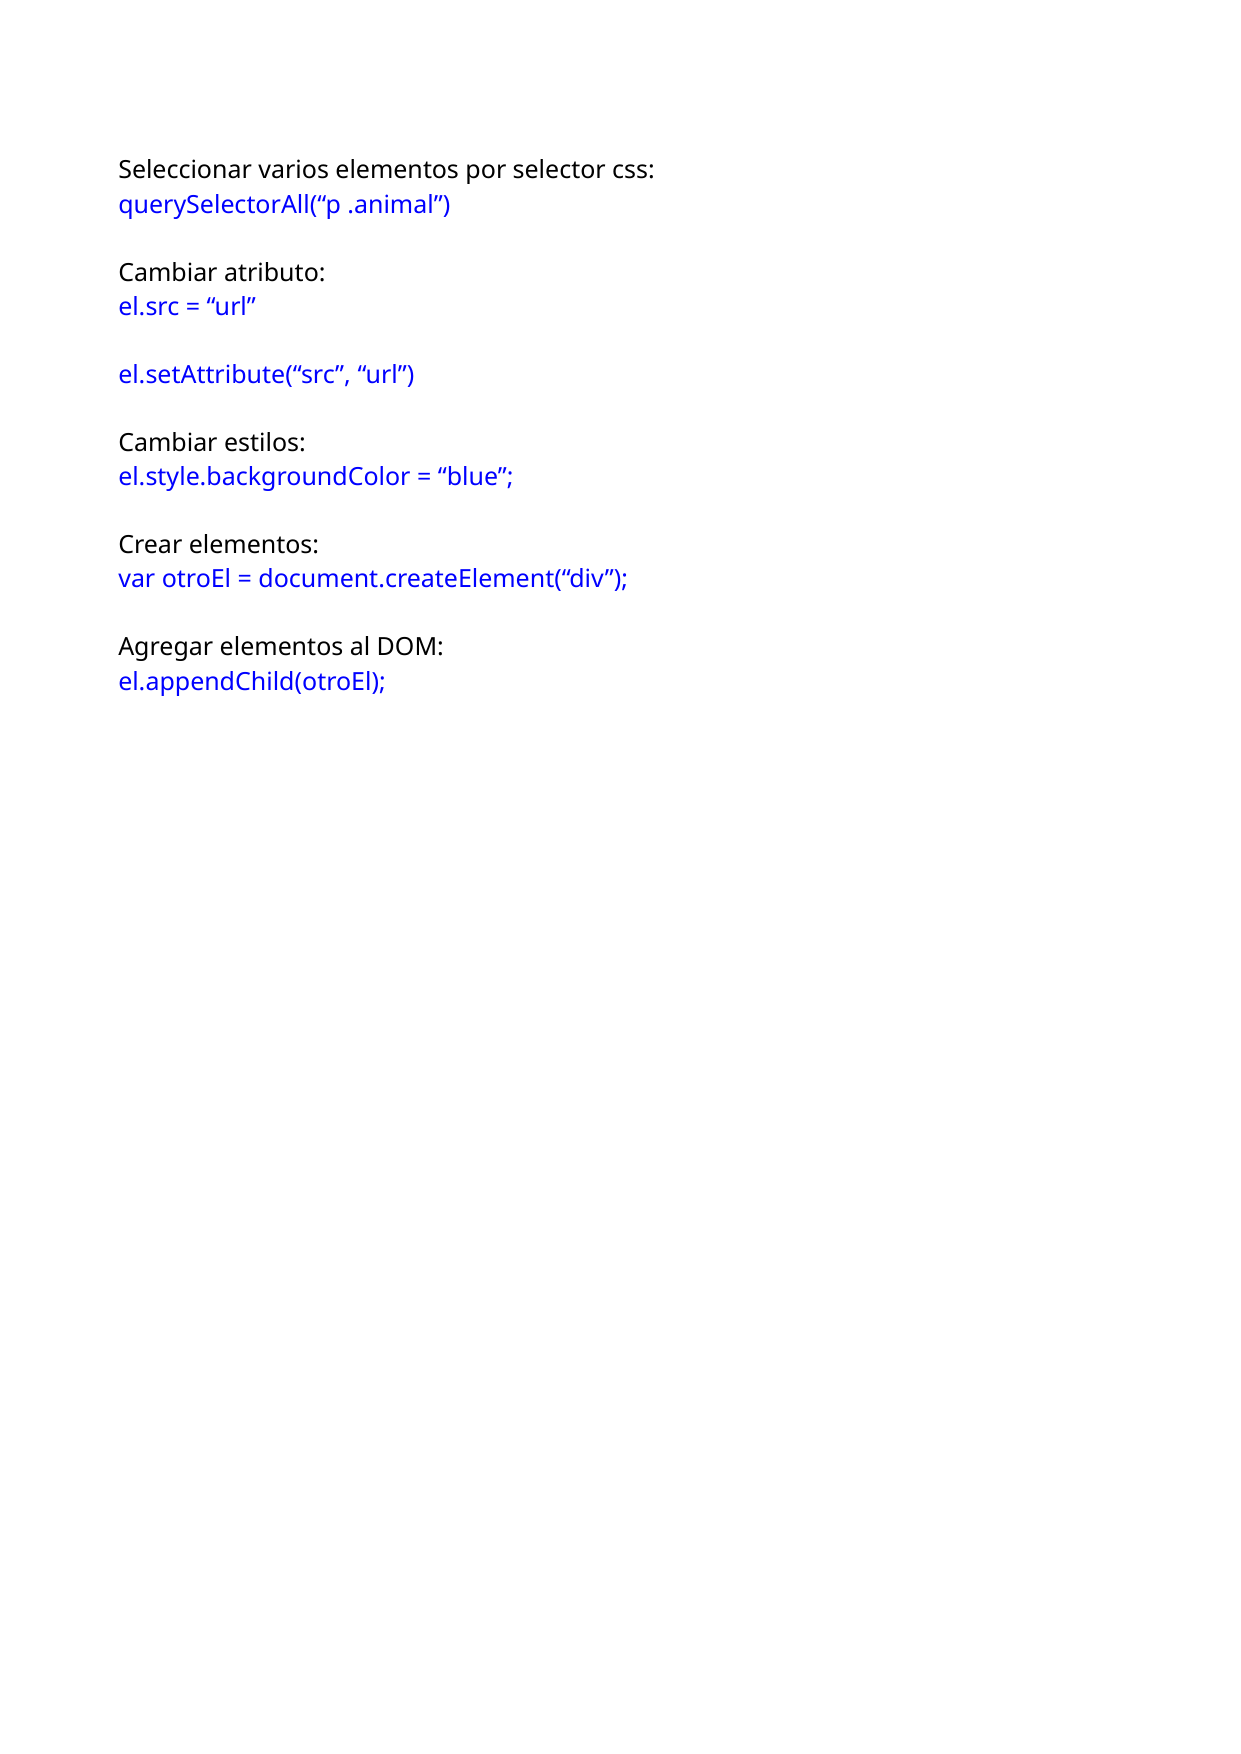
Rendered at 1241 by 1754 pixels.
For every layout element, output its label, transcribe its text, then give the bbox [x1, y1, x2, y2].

text Cambiar estilos: [118, 425, 1122, 459]
text Cambiar atributo: [118, 254, 1122, 288]
text el.setAttribute(“src”, “url”) [118, 357, 1122, 391]
text Seleccionar varios elementos por selector css: [118, 152, 1122, 186]
text el.style.backgroundColor = “blue”; [118, 459, 1122, 493]
text Crear elementos: [118, 527, 1122, 561]
text el.src = “url” [118, 288, 1122, 322]
text querySelectorAll(“p .animal”) [118, 186, 1122, 220]
text el.appendChild(otroEl); [118, 663, 1122, 697]
text var otroEl = document.createElement(“div”); [118, 561, 1122, 595]
text Agregar elementos al DOM: [118, 629, 1122, 663]
